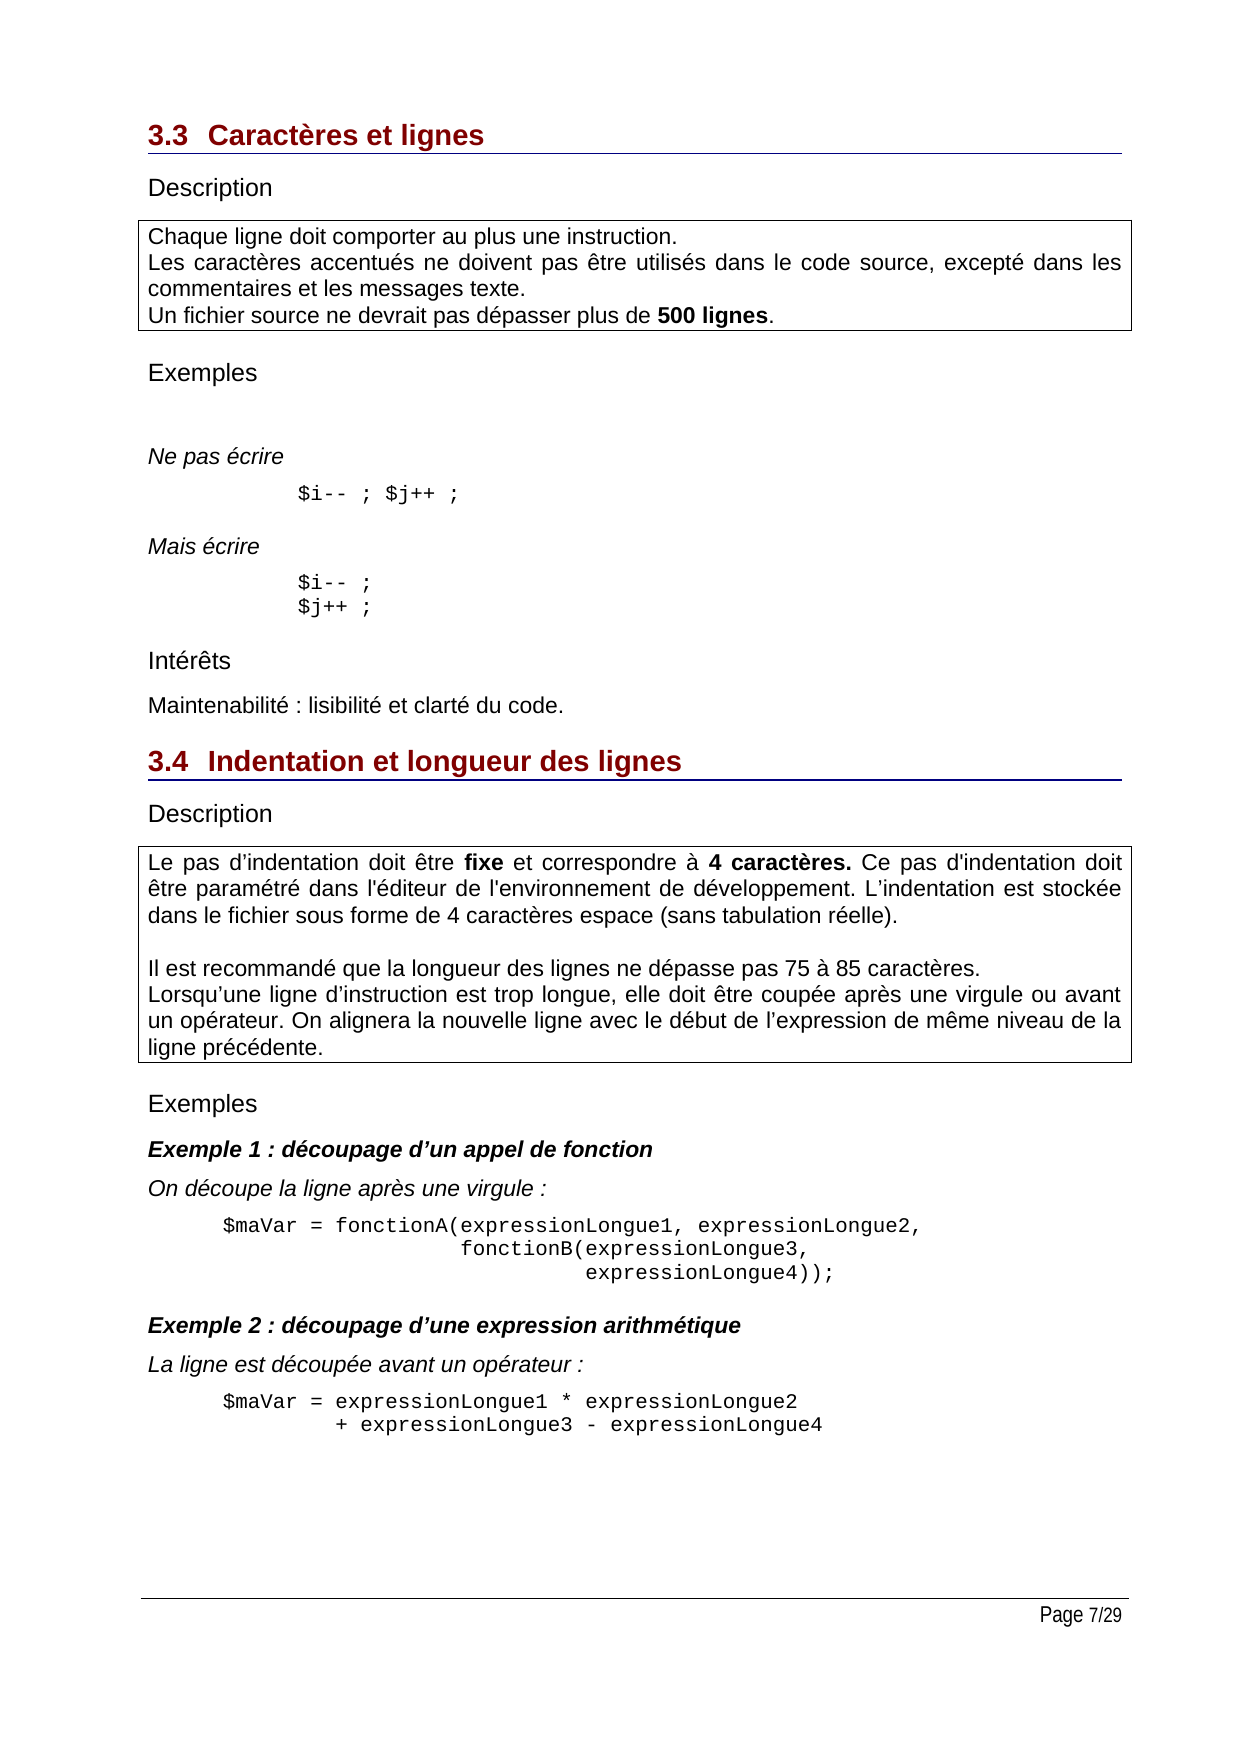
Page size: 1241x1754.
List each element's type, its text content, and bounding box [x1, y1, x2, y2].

subtitle Caractères et lignes [148, 117, 1122, 153]
text Un fichier source ne devrait pas dépasser plus de 500 lignes. [139, 298, 1131, 330]
text Maintenabilité : lisibilité et clarté du code. [148, 692, 1122, 718]
text Exemple 2 : découpage d’une expression arithmétique [148, 1312, 1122, 1338]
text $maVar = fonctionA(expressionLongue1, expressionLongue2, fonctionB(expressionLongue3, expressionLongue4)); [223, 1214, 1122, 1286]
text Ne pas écrire [148, 443, 1122, 470]
subtitle Indentation et longueur des lignes [148, 744, 1122, 779]
text Intérêts [148, 646, 1122, 674]
text $i-- ; $j++ ; [298, 572, 1122, 619]
text Chaque ligne doit comporter au plus une instruction. [139, 221, 1131, 249]
text Mais écrire [148, 533, 1122, 559]
text Exemples [148, 1089, 1122, 1118]
text Les caractères accentués ne doivent pas être utilisés dans le code source, excepté dans les commentaires et les messages texte. [148, 249, 1122, 298]
text La ligne est découpée avant un opérateur : [148, 1351, 1122, 1378]
text $i-- ; $j++ ; [298, 483, 1122, 506]
text On découpe la ligne après une virgule : [148, 1175, 1122, 1202]
text Le pas d’indentation doit être fixe et correspondre à 4 caractères. Ce pas d'indentation doit être paramétré dans l'éditeur de l'environnement de développement. L’indentation est stockée dans le fichier sous forme de 4 caractères espace (sans tabulation réelle). [139, 847, 1131, 928]
text Exemples [148, 357, 1122, 386]
text Description [148, 173, 1122, 202]
text + expressionLongue3 - expressionLongue4 [223, 1414, 1122, 1438]
text Exemple 1 : découpage d’un appel de fonction [148, 1136, 1122, 1162]
text $maVar = expressionLongue1 * expressionLongue2 [223, 1391, 1122, 1414]
text Il est recommandé que la longueur des lignes ne dépasse pas 75 à 85 caractères. [148, 954, 1122, 978]
text Lorsqu’une ligne d’instruction est trop longue, elle doit être coupée après une virgule ou avant un opérateur. On alignera la nouvelle ligne avec le début de l’expression de même niveau de la ligne précédente. [139, 978, 1131, 1062]
text Description [148, 799, 1122, 828]
